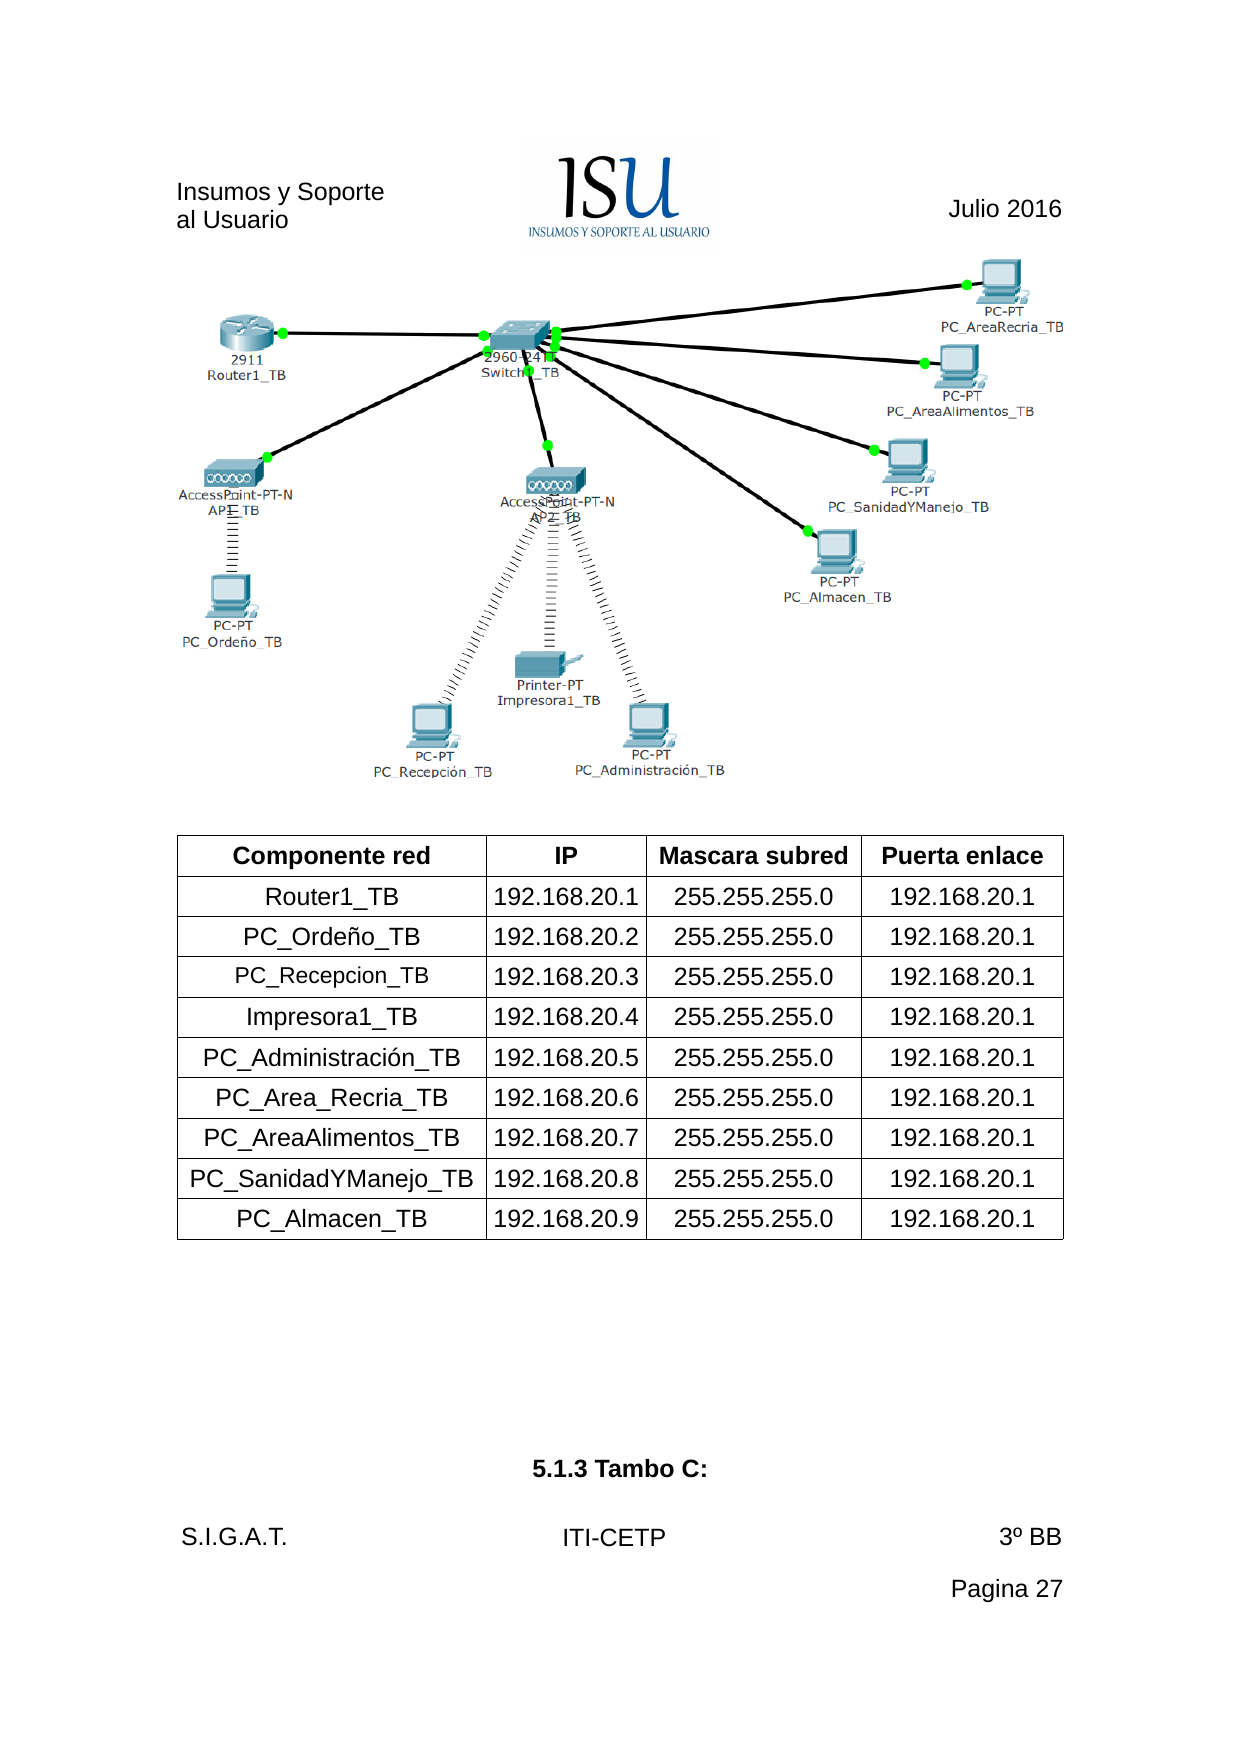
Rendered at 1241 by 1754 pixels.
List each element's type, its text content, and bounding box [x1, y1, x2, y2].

table_cell 255.255.255.0 [647, 1119, 861, 1158]
table_cell PC_Almacen_TB [178, 1199, 486, 1238]
table_cell PC_Recepcion_TB [178, 957, 486, 997]
table_cell 192.168.20.1 [862, 877, 1063, 916]
table_cell 192.168.20.1 [862, 1199, 1063, 1238]
table_cell 192.168.20.2 [487, 917, 646, 956]
table_cell 192.168.20.5 [487, 1038, 646, 1077]
table_cell 192.168.20.1 [862, 917, 1063, 956]
table_header IP [487, 836, 646, 876]
table_cell 255.255.255.0 [647, 1078, 861, 1117]
picture [177, 259, 1063, 778]
table_cell 192.168.20.9 [487, 1199, 646, 1238]
table_cell 192.168.20.8 [487, 1159, 646, 1198]
picture [517, 138, 723, 252]
table_header Mascara subred [647, 836, 861, 876]
table_cell 192.168.20.4 [487, 998, 646, 1037]
table_cell 192.168.20.1 [862, 1159, 1063, 1198]
table_cell 255.255.255.0 [647, 1199, 861, 1238]
table_cell Impresora1_TB [178, 998, 486, 1037]
table_cell 192.168.20.1 [862, 1038, 1063, 1077]
table_cell 192.168.20.1 [487, 877, 646, 916]
table_cell 255.255.255.0 [647, 1038, 861, 1077]
table_cell 255.255.255.0 [647, 1159, 861, 1198]
table_cell PC_Area_Recria_TB [178, 1078, 486, 1117]
text 5.1.3 Tambo C: [177, 1454, 1063, 1483]
table_cell 255.255.255.0 [647, 877, 861, 916]
table_cell 192.168.20.3 [487, 957, 646, 997]
table_header Componente red [178, 836, 486, 876]
table_cell 192.168.20.7 [487, 1119, 646, 1158]
table_cell PC_Administración_TB [178, 1038, 486, 1077]
table_cell PC_SanidadYManejo_TB [178, 1159, 486, 1198]
table_header Puerta enlace [862, 836, 1063, 876]
table_cell 255.255.255.0 [647, 998, 861, 1037]
table_cell 255.255.255.0 [647, 957, 861, 997]
table_cell Router1_TB [178, 877, 486, 916]
table_cell 192.168.20.1 [862, 957, 1063, 997]
table_cell PC_AreaAlimentos_TB [178, 1119, 486, 1158]
table_cell 192.168.20.1 [862, 1119, 1063, 1158]
table_cell 255.255.255.0 [647, 917, 861, 956]
table_cell 192.168.20.1 [862, 998, 1063, 1037]
table_cell 192.168.20.6 [487, 1078, 646, 1117]
table_cell PC_Ordeño_TB [178, 917, 486, 956]
table_cell 192.168.20.1 [862, 1078, 1063, 1117]
